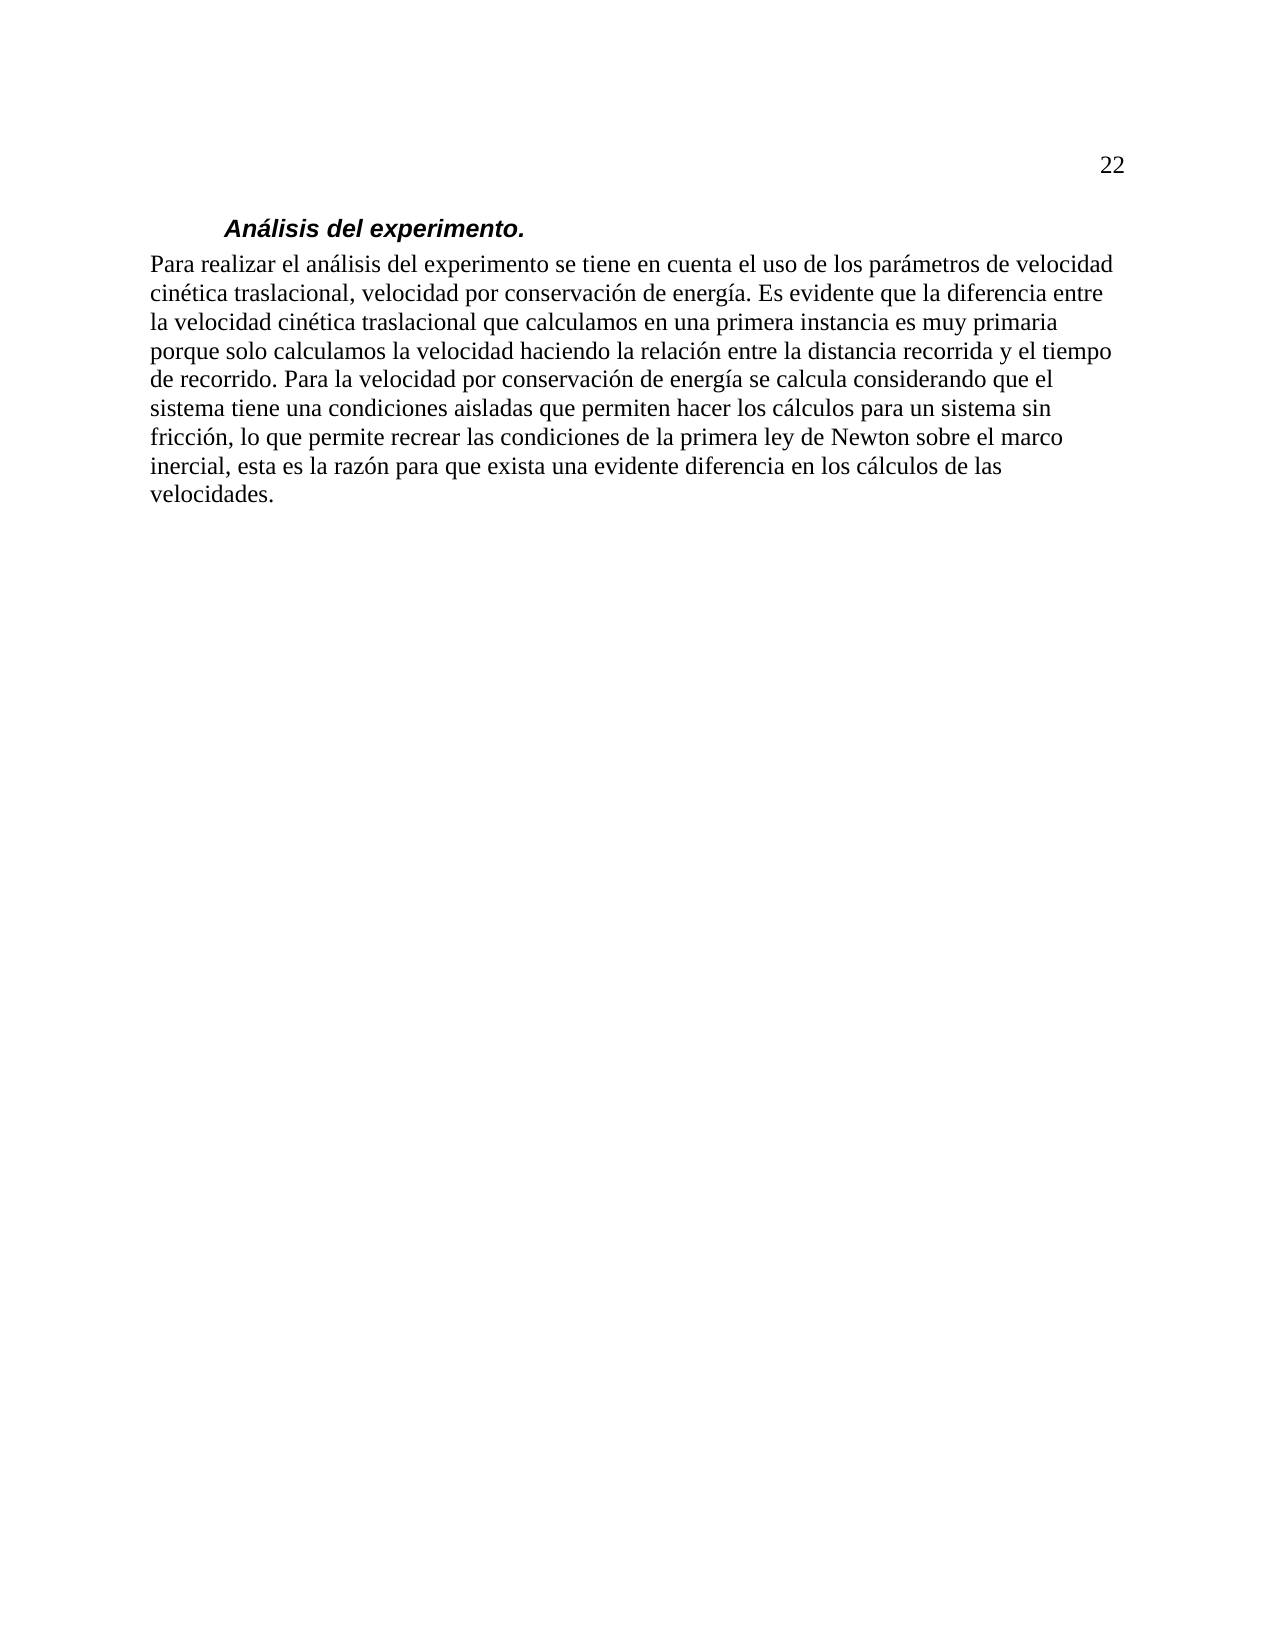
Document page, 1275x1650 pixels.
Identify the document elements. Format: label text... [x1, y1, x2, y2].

subtitle Análisis del experimento. [150, 214, 1125, 243]
text Para realizar el análisis del experimento se tiene en cuenta el uso de los parámetros de velocidad cinética traslacional, velocidad por conservación de energía. Es evidente que la diferencia entre la velocidad cinética traslacional que calculamos en una primera instancia es muy primaria porque solo calculamos la velocidad haciendo la relación entre la distancia recorrida y el tiempo de recorrido. Para la velocidad por conservación de energía se calcula considerando que el sistema tiene una condiciones aisladas que permiten hacer los cálculos para un sistema sin fricción, lo que permite recrear las condiciones de la primera ley de Newton sobre el marco inercial, esta es la razón para que exista una evidente diferencia en los cálculos de las velocidades. [150, 249, 1125, 508]
